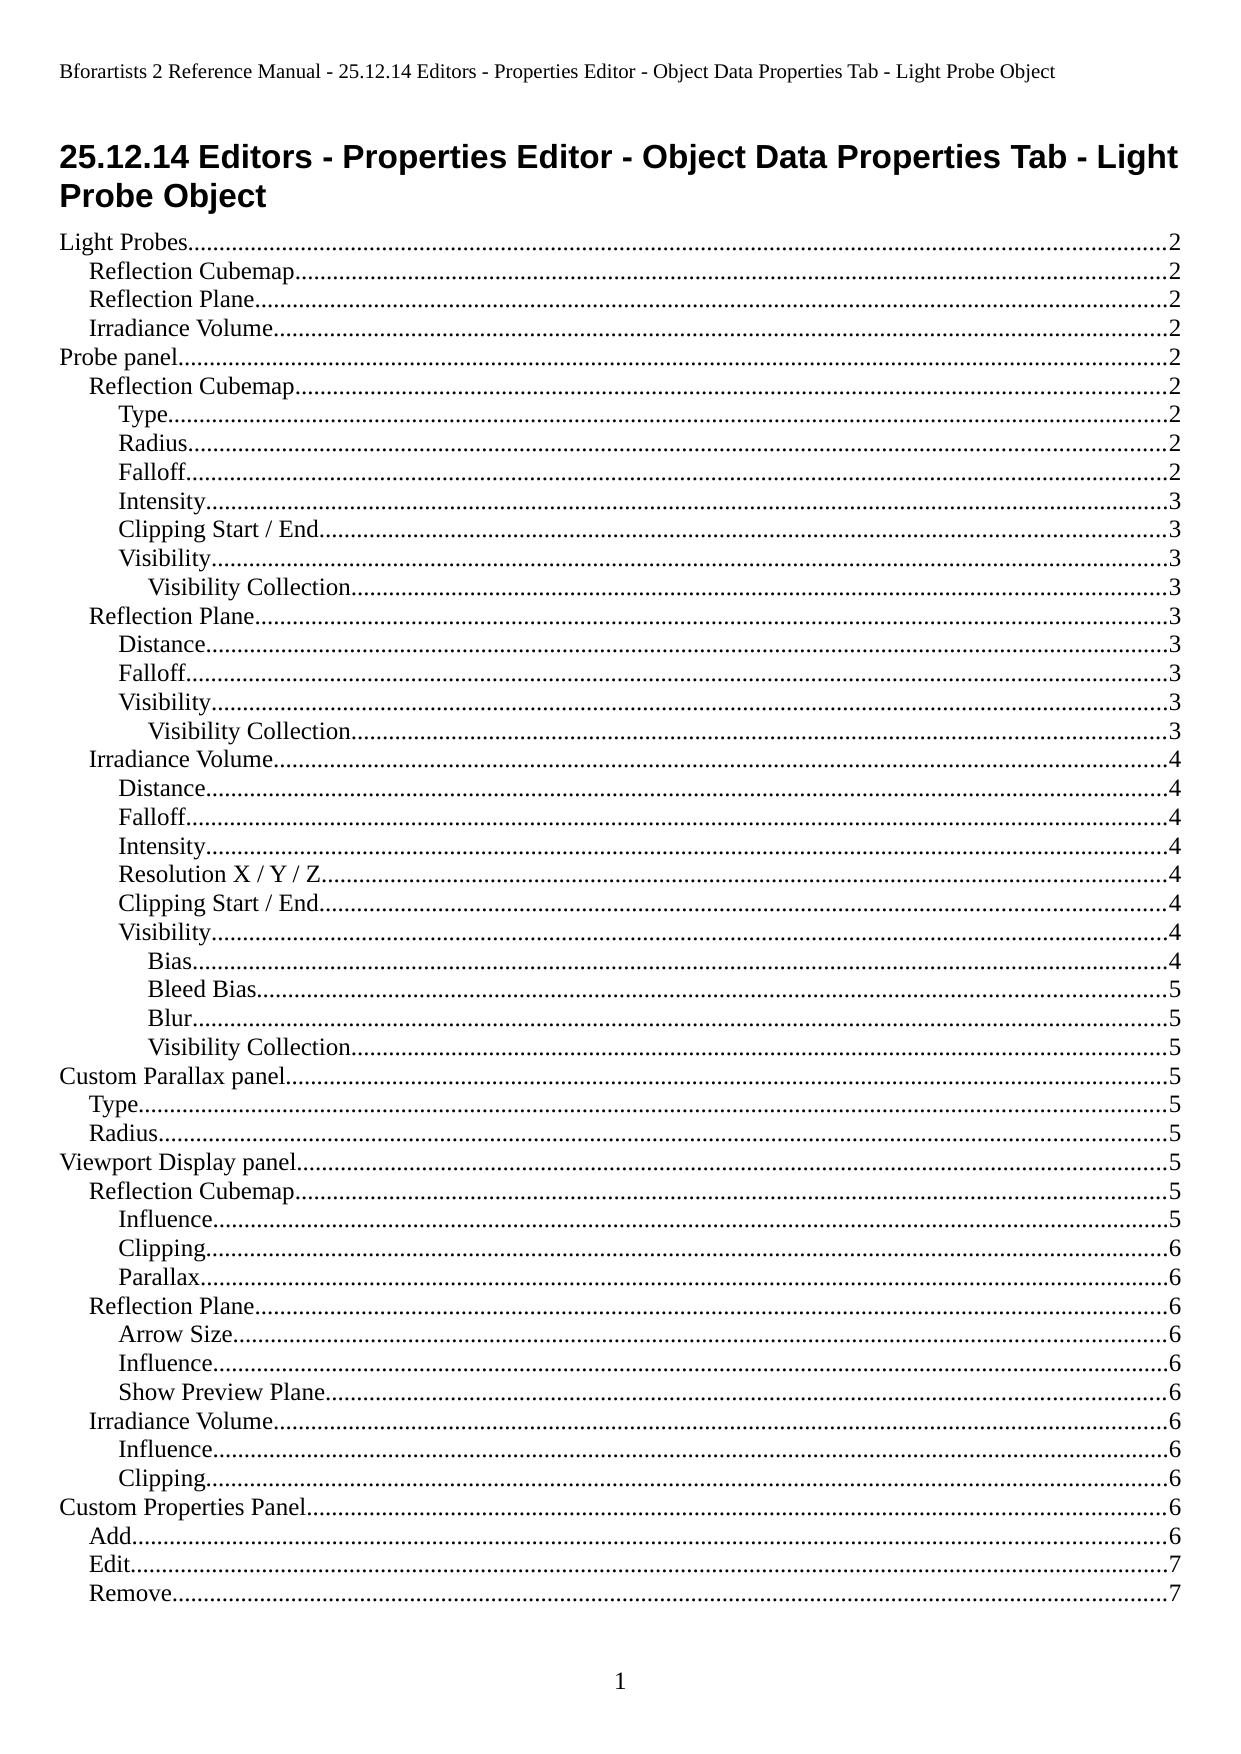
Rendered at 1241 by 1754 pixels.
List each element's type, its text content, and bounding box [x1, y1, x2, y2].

text Irradiance Volume 6 [88, 1406, 1181, 1434]
text Visibility 3 [118, 687, 1181, 716]
text Reflection Cubemap 5 [88, 1176, 1181, 1204]
text Influence 6 [118, 1348, 1181, 1377]
text Bias 4 [147, 946, 1181, 974]
text Distance 4 [118, 773, 1181, 802]
text Viewport Display panel 5 [59, 1147, 1181, 1176]
text Intensity 4 [118, 831, 1181, 859]
text Show Preview Plane 6 [118, 1377, 1181, 1406]
text Arrow Size 6 [118, 1319, 1181, 1348]
text Clipping 6 [118, 1233, 1181, 1262]
text Visibility 3 [118, 543, 1181, 572]
text Falloff 2 [118, 457, 1181, 486]
subtitle 25.12.14 Editors - Properties Editor - Object Data Properties Tab - Light Probe Object [59, 138, 1181, 214]
text Reflection Plane 3 [88, 601, 1181, 629]
text Radius 2 [118, 428, 1181, 457]
text Falloff 4 [118, 802, 1181, 831]
text Visibility Collection 5 [147, 1032, 1181, 1061]
text Clipping Start / End 3 [118, 514, 1181, 543]
text Type 2 [118, 399, 1181, 428]
text Influence 6 [118, 1434, 1181, 1463]
text Blur 5 [147, 1003, 1181, 1032]
text Probe panel 2 [59, 342, 1181, 371]
text Remove 7 [88, 1578, 1181, 1607]
text Radius 5 [88, 1118, 1181, 1147]
text Clipping Start / End 4 [118, 888, 1181, 917]
text Resolution X / Y / Z 4 [118, 859, 1181, 888]
text Influence 5 [118, 1204, 1181, 1233]
text Clipping 6 [118, 1463, 1181, 1492]
text Reflection Plane 2 [88, 284, 1181, 313]
text Reflection Plane 6 [88, 1291, 1181, 1319]
text Type 5 [88, 1089, 1181, 1118]
text Edit 7 [88, 1549, 1181, 1578]
text Intensity 3 [118, 486, 1181, 514]
text Irradiance Volume 4 [88, 744, 1181, 773]
text Light Probes 2 [59, 227, 1181, 256]
text Visibility 4 [118, 917, 1181, 946]
text Custom Parallax panel 5 [59, 1061, 1181, 1089]
text Custom Properties Panel 6 [59, 1492, 1181, 1521]
text Visibility Collection 3 [147, 572, 1181, 601]
text Bleed Bias 5 [147, 974, 1181, 1003]
text Reflection Cubemap 2 [88, 371, 1181, 399]
text Parallax 6 [118, 1262, 1181, 1291]
text Add 6 [88, 1521, 1181, 1549]
text Reflection Cubemap 2 [88, 256, 1181, 284]
text Visibility Collection 3 [147, 716, 1181, 744]
text Irradiance Volume 2 [88, 313, 1181, 342]
text Distance 3 [118, 629, 1181, 658]
text Falloff 3 [118, 658, 1181, 687]
